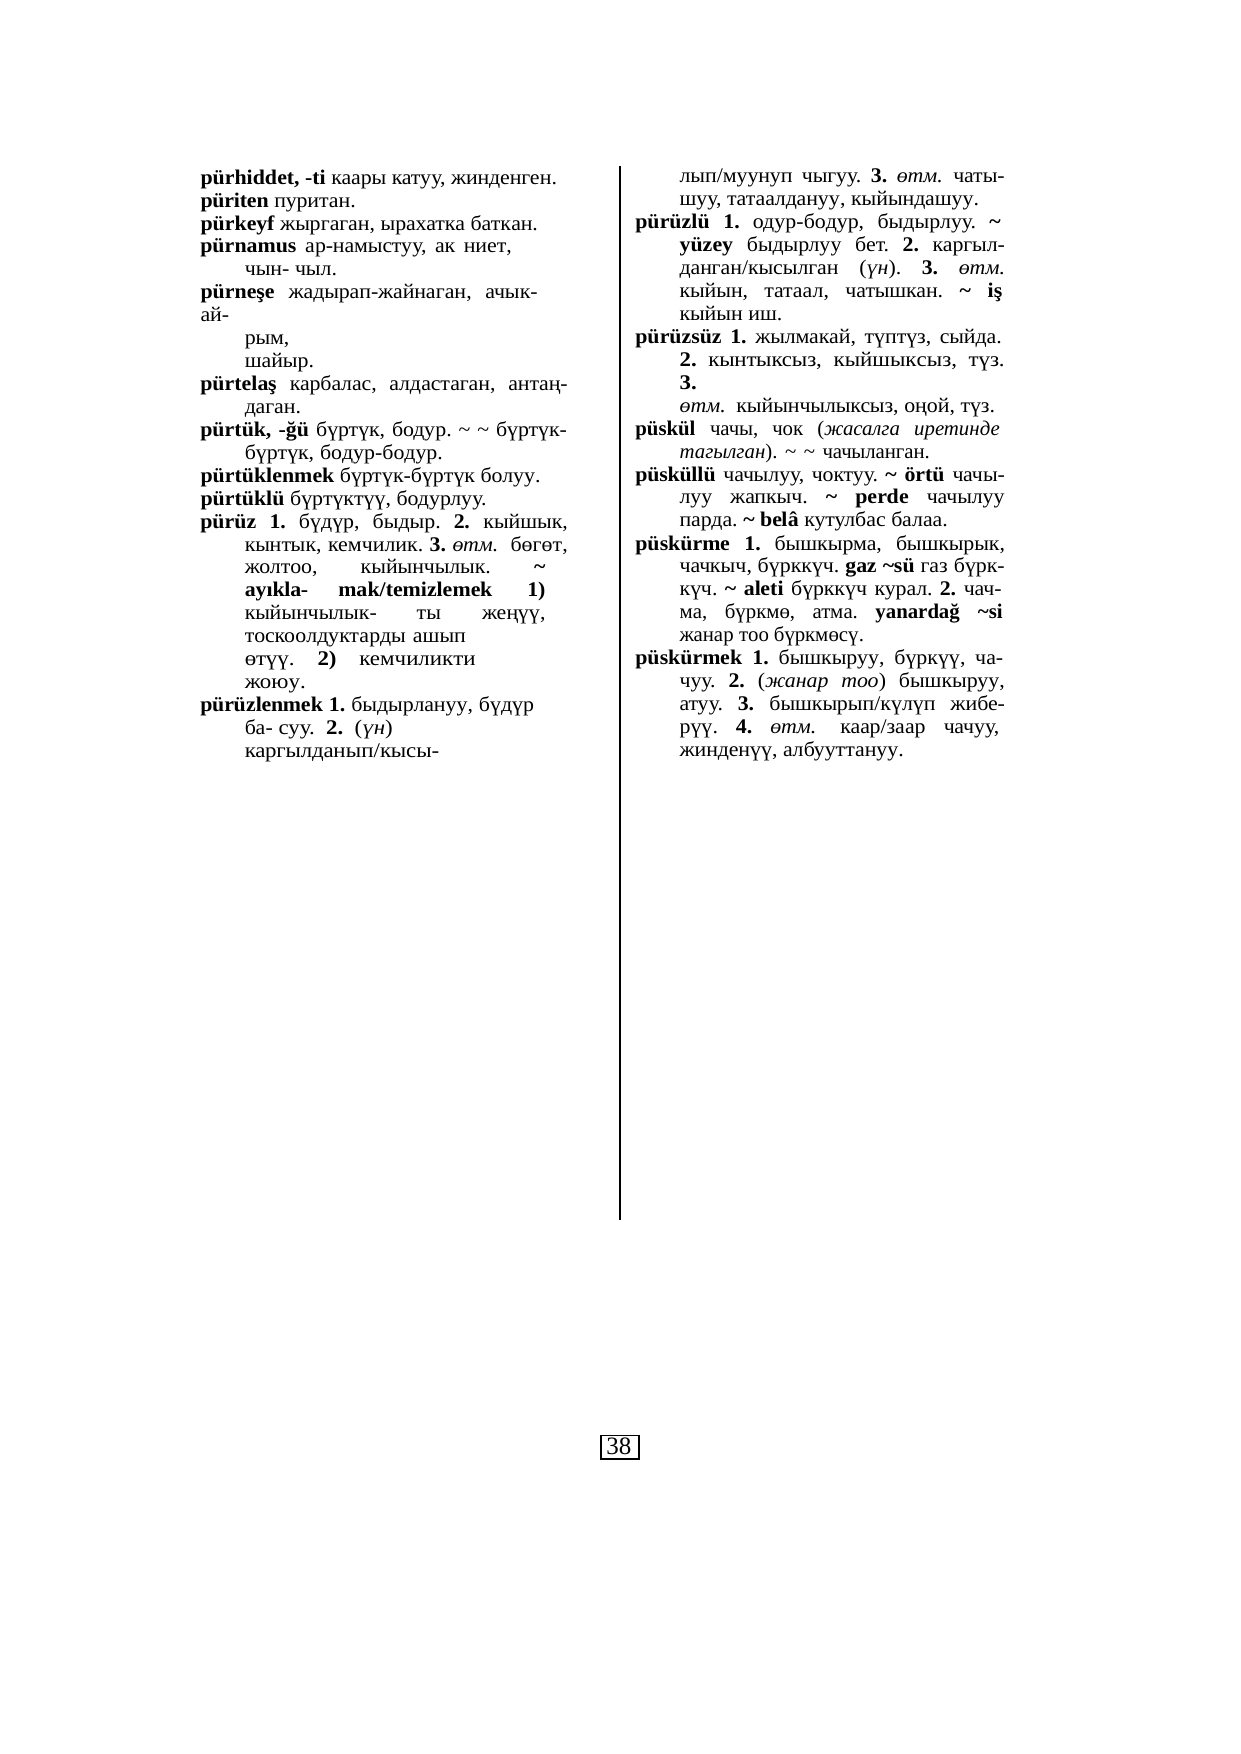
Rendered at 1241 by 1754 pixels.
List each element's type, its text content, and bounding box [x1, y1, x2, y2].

text жинденүү, албууттануу. [679, 738, 906, 761]
text pürnamus ар-намыстуу, ак ниет, чын- чыл. [200, 234, 544, 280]
text жолтоо, кыйынчылык. ~ ayıkla- mak/temizlemek 1) кыйынчылык- ты жеңүү, тоскоолдуктарды ашып [244, 556, 545, 647]
text pürtelaş карбалас, алдастаган, антаң- даган. [200, 372, 575, 418]
text püsküllü чачылуу, чоктуу. ~ örtü чачы- луу жапкыч. ~ perde чачылуу парда. ~ belâ кутулбас балаа. [635, 463, 1005, 531]
text рым, шайыр. [244, 326, 339, 372]
text yüzey быдырлуу бет. 2. каргыл- данган/кысылган (үн). 3. өтм. кыйын, татаал, чатышкан. ~ iş [679, 233, 1005, 302]
text жанар тоо бүркмөсү. [679, 623, 865, 646]
text pürkeyf жыргаган, ырахатка баткан. [200, 212, 576, 234]
text өтүү. 2) кемчиликти жоюу. [244, 647, 475, 693]
text лып/муунуп чыгуу. 3. өтм. чаты- шуу, татаалдануу, кыйындашуу. [679, 164, 1005, 210]
text pürhiddet, -ti каары катуу, жинденген. [200, 164, 606, 189]
text püskül чачы, чок (жасалга иретинде тагылган). ~ ~ чачыланган. [635, 417, 1037, 463]
text pürneşe жадырап-жайнаган, ачык-ай- [200, 280, 551, 326]
text pürtüklü бүртүктүү, бодурлуу. [200, 487, 545, 510]
text өтм. кыйынчылыксыз, оңой, түз. [679, 394, 996, 417]
text pürüzlenmek 1. быдырлануу, бүдүр ба- суу. 2. (үн) каргылданып/кысы- [200, 693, 545, 762]
text чуу. 2. (жанар тоо) бышкыруу, атуу. 3. бышкырып/күлүп жибе- рүү. 4. өтм. каар/заар чачуу, [679, 669, 1005, 738]
text pürüzsüz 1. жылмакай, түптүз, сыйда. [635, 325, 1005, 348]
text pürüz 1. бүдүр, быдыр. 2. кыйшык, кынтык, кемчилик. 3. өтм. бөгөт, [200, 510, 580, 556]
text pürtük, -ğü бүртүк, бодур. ~ ~ бүртүк- бүртүк, бодур-бодур. [200, 418, 598, 464]
text кыйын иш. [679, 302, 783, 325]
text pürüzlü 1. одур-бодур, быдырлуу. ~ [635, 210, 1065, 233]
text pürtüklenmek бүртүк-бүртүк болуу. [200, 464, 545, 487]
text püriten пуритан. [200, 189, 551, 212]
text ма, бүркмө, атма. yanardağ ~si [679, 600, 1005, 623]
text püskürmek 1. бышкыруу, бүркүү, ча- [635, 646, 1065, 669]
text püskürme 1. бышкырма, бышкырык, чачкыч, бүрккүч. gaz ~sü газ бүрк- күч. ~ аleti бүрккүч курал. 2. чач- [635, 532, 1005, 600]
text 2. кынтыксыз, кыйшыксыз, түз. 3. [679, 348, 1005, 394]
